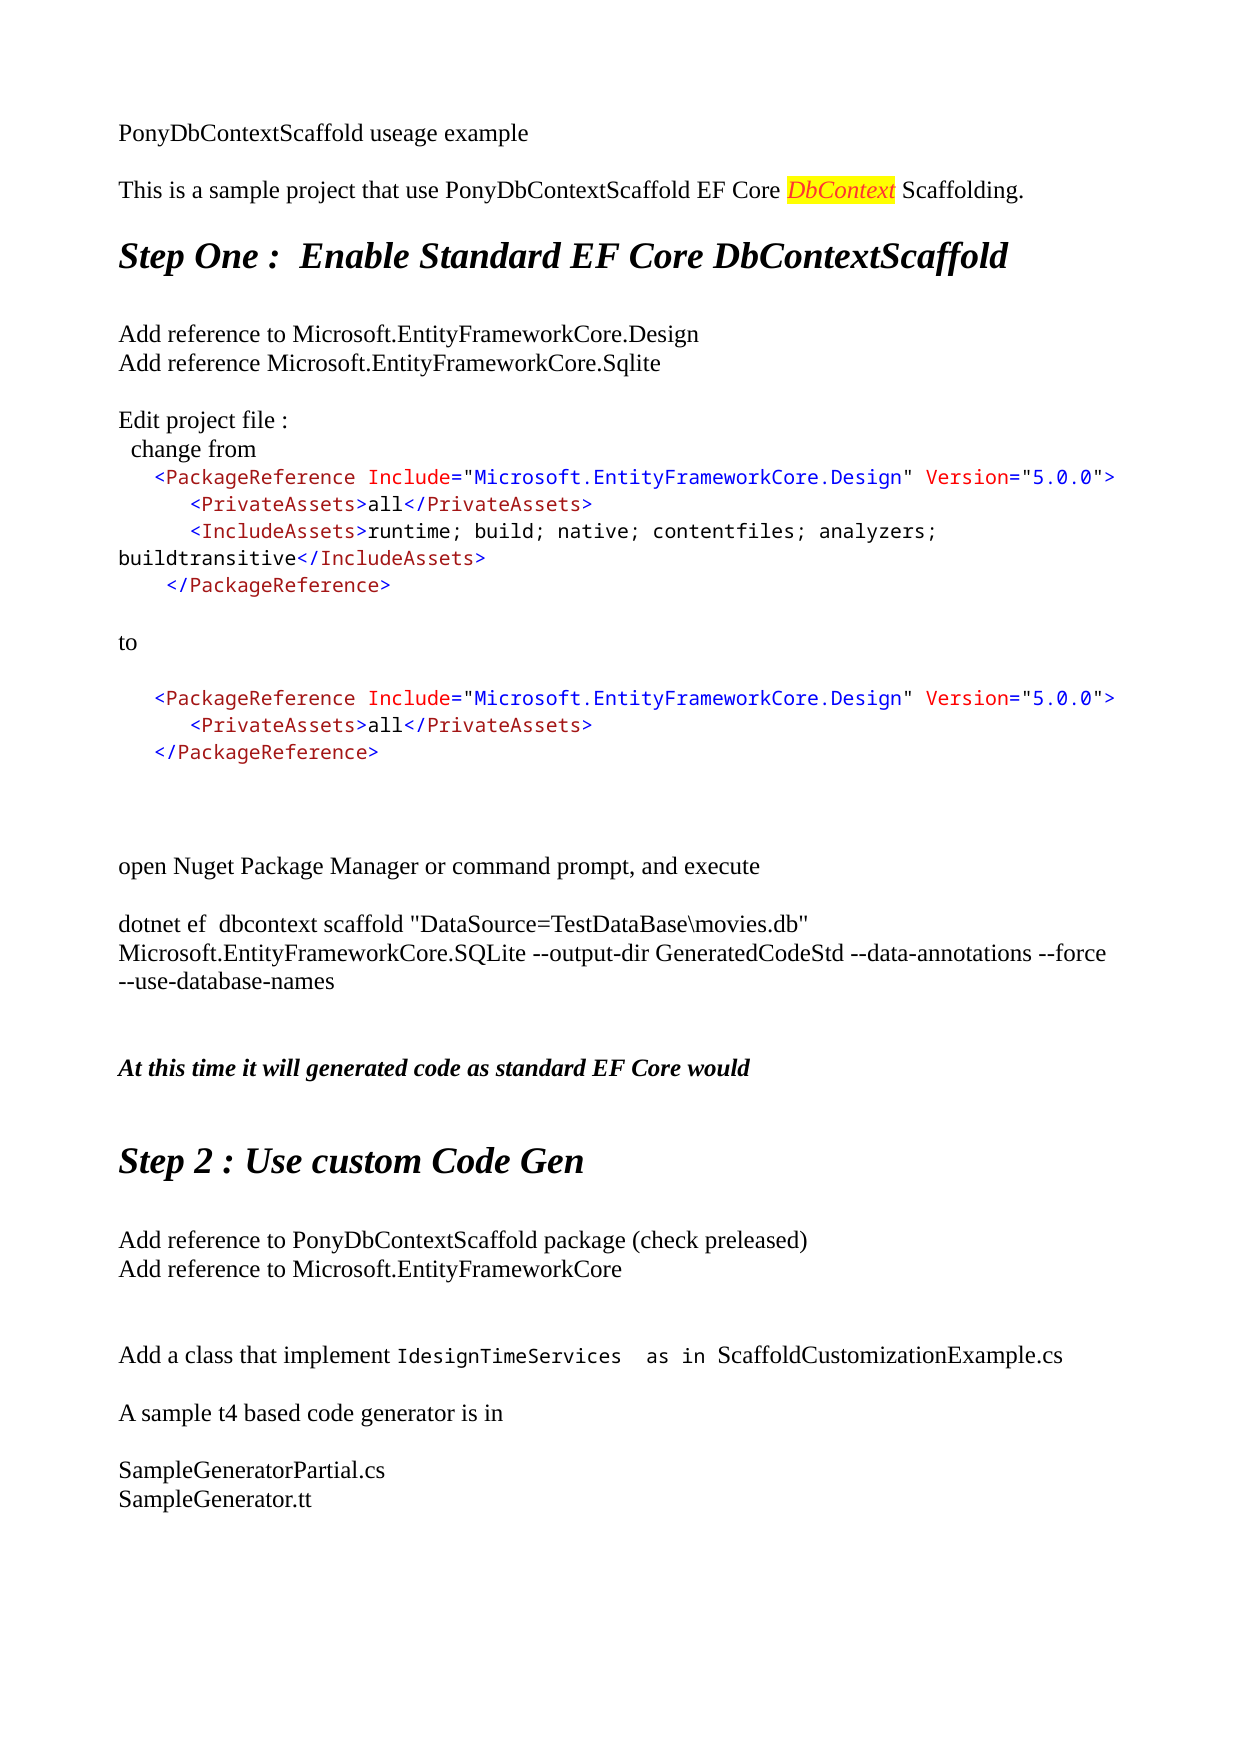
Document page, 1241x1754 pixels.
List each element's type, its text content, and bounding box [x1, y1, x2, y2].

text A sample t4 based code generator is in [118, 1398, 1122, 1427]
text <PackageReference Include="Microsoft.EntityFrameworkCore.Design" Version="5.0.0"> [118, 463, 1122, 490]
text dotnet ef dbcontext scaffold "DataSource=TestDataBase\movies.db" Microsoft.EntityFrameworkCore.SQLite --output-dir GeneratedCodeStd --data-annotations --force --use-database-names [118, 909, 1122, 995]
text <IncludeAssets>runtime; build; native; contentfiles; analyzers; buildtransitive</IncludeAssets> [118, 517, 1122, 571]
text <PrivateAssets>all</PrivateAssets> [118, 711, 1122, 738]
text change from [118, 434, 1122, 463]
text Step One : Enable Standard EF Core DbContextScaffold [118, 233, 1122, 276]
text This is a sample project that use PonyDbContextScaffold EF Core DbContext Scaffolding. [118, 176, 1122, 204]
text <PackageReference Include="Microsoft.EntityFrameworkCore.Design" Version="5.0.0"> [118, 684, 1122, 711]
text SampleGenerator.tt [118, 1484, 1122, 1513]
text Step 2 : Use custom Code Gen [118, 1139, 1122, 1182]
text Add reference to Microsoft.EntityFrameworkCore [118, 1254, 1122, 1283]
text <PrivateAssets>all</PrivateAssets> [118, 490, 1122, 517]
text Add reference to Microsoft.EntityFrameworkCore.Design [118, 319, 1122, 348]
text open Nuget Package Manager or command prompt, and execute [118, 851, 1122, 880]
text Edit project file : [118, 406, 1122, 434]
text Add a class that implement IdesignTimeServices as in ScaffoldCustomizationExample.cs [118, 1340, 1122, 1369]
text PonyDbContextScaffold useage example [118, 118, 1122, 147]
text At this time it will generated code as standard EF Core would [118, 1053, 1122, 1081]
text to [118, 627, 1122, 656]
text </PackageReference> [118, 738, 1122, 765]
text Add reference Microsoft.EntityFrameworkCore.Sqlite [118, 348, 1122, 377]
text SampleGeneratorPartial.cs [118, 1456, 1122, 1484]
text </PackageReference> [118, 571, 1122, 598]
text Add reference to PonyDbContextScaffold package (check preleased) [118, 1225, 1122, 1254]
